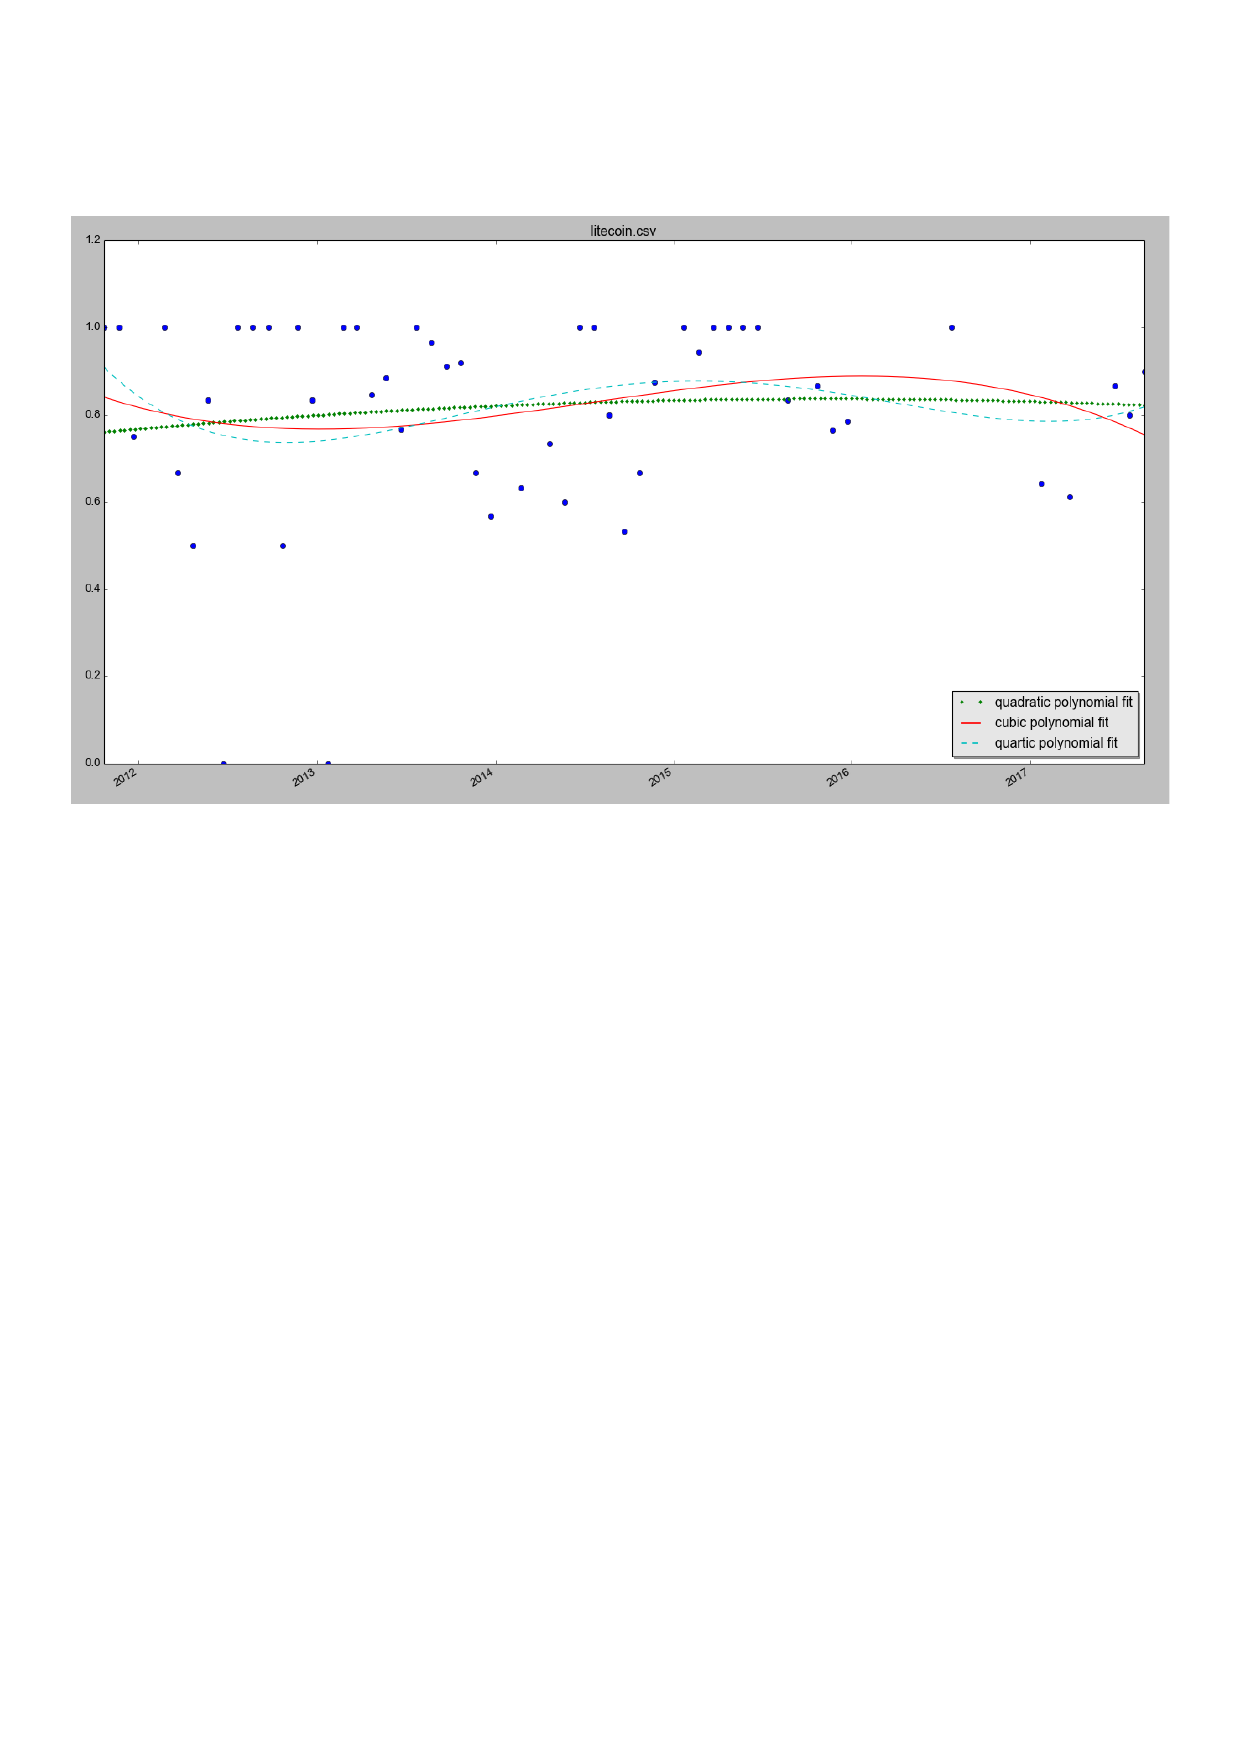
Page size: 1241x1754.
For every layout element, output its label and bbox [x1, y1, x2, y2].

picture [71, 216, 1170, 804]
